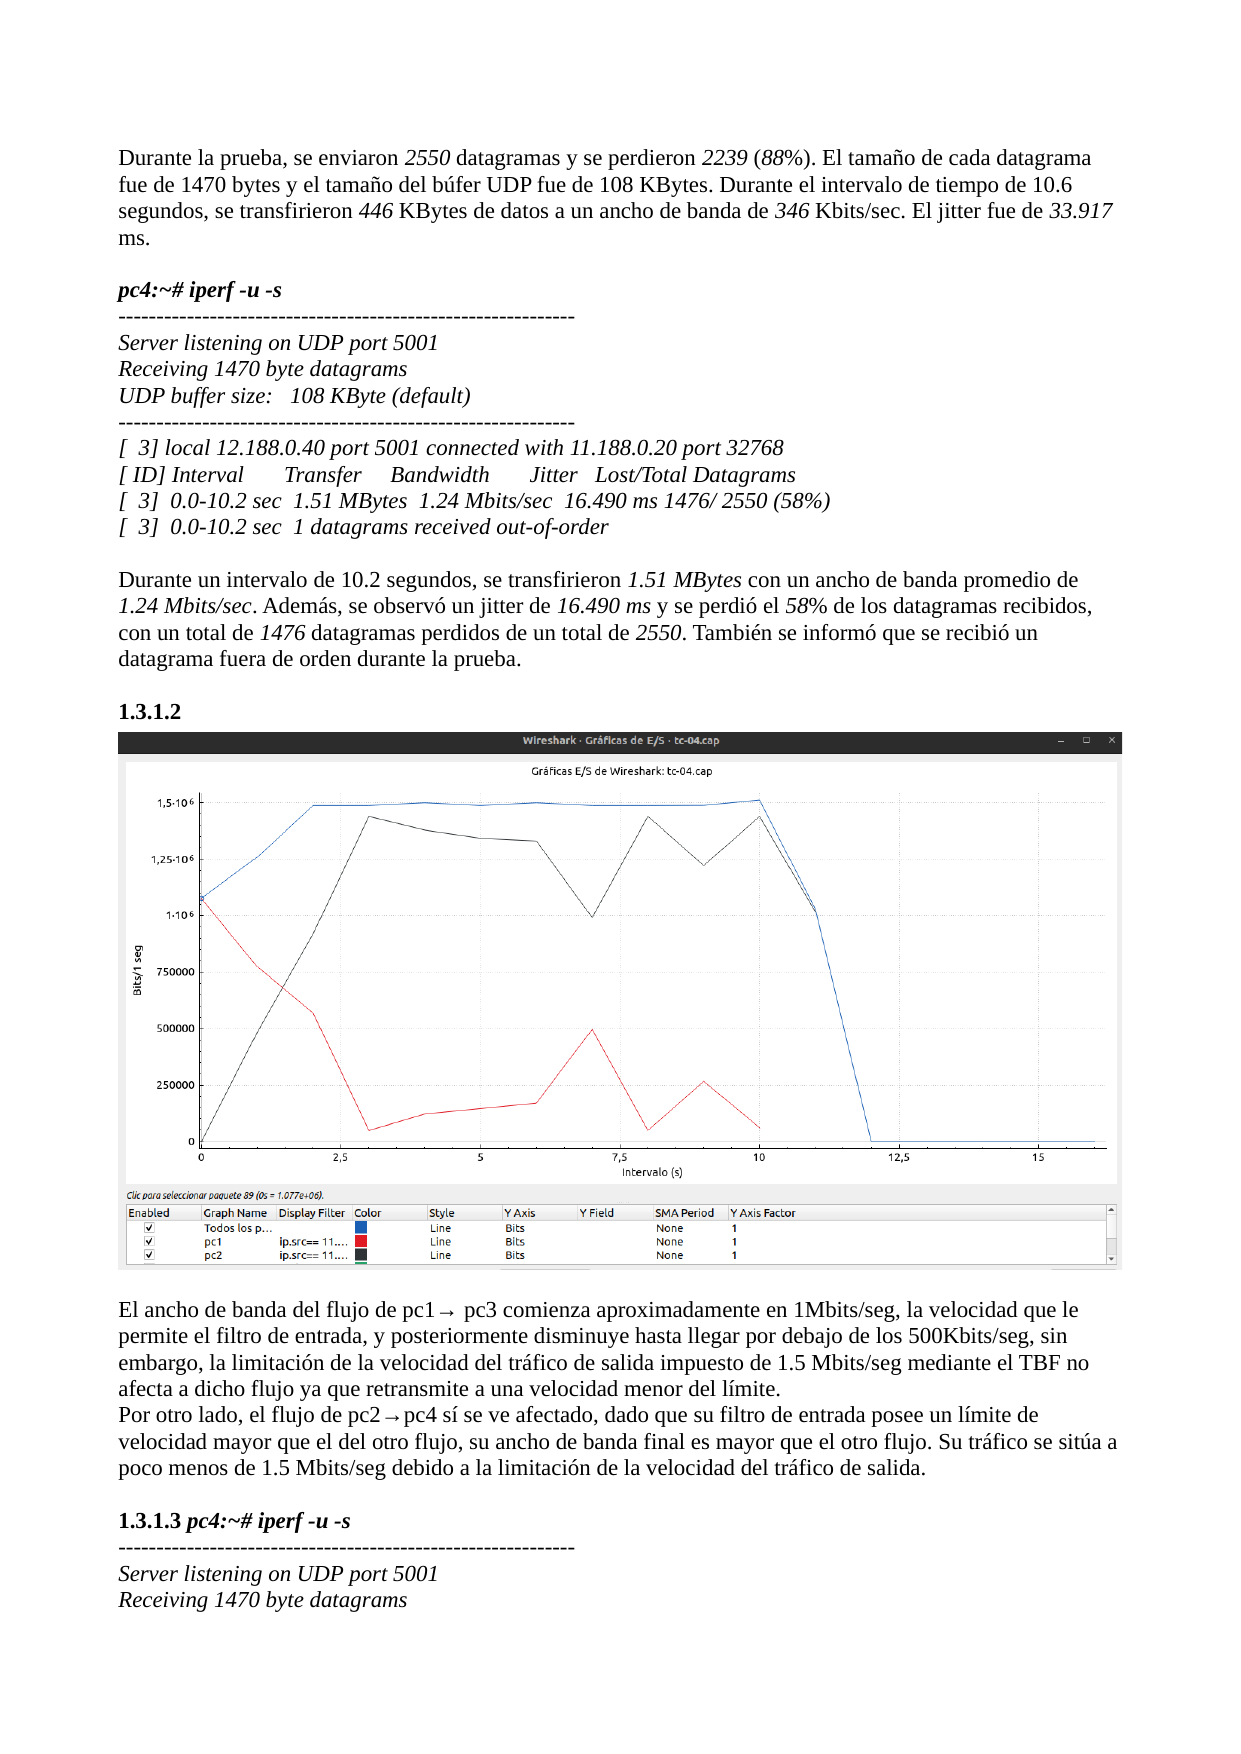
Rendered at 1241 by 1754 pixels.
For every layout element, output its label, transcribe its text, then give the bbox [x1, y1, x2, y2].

text [ 3] local 12.188.0.40 port 5001 connected with 11.188.0.20 port 32768 [118, 434, 1122, 461]
text Receiving 1470 byte datagrams [118, 355, 1122, 382]
text pc4:~# iperf -u -s [118, 276, 1122, 303]
text Server listening on UDP port 5001 [118, 329, 1122, 355]
text El ancho de banda del flujo de pc1→ pc3 comienza aproximadamente en 1Mbits/seg, la velocidad que le permite el filtro de entrada, y posteriormente disminuye hasta llegar por debajo de los 500Kbits/seg, sin embargo, la limitación de la velocidad del tráfico de salida impuesto de 1.5 Mbits/seg mediante el TBF no afecta a dicho flujo ya que retransmite a una velocidad menor del límite. [118, 1296, 1122, 1401]
text Durante un intervalo de 10.2 segundos, se transfirieron 1.51 MBytes con un ancho de banda promedio de 1.24 Mbits/sec. Además, se observó un jitter de 16.490 ms y se perdió el 58% de los datagramas recibidos, con un total de 1476 datagramas perdidos de un total de 2550. También se informó que se recibió un datagrama fuera de orden durante la prueba. [118, 566, 1122, 672]
picture [118, 732, 1123, 1270]
text Server listening on UDP port 5001 [118, 1559, 1122, 1586]
text Receiving 1470 byte datagrams [118, 1586, 1122, 1612]
text Por otro lado, el flujo de pc2→pc4 sí se ve afectado, dado que su filtro de entrada posee un límite de velocidad mayor que el del otro flujo, su ancho de banda final es mayor que el otro flujo. Su tráfico se sitúa a poco menos de 1.5 Mbits/seg debido a la limitación de la velocidad del tráfico de salida. [118, 1401, 1122, 1481]
text [ 3] 0.0-10.2 sec 1 datagrams received out-of-order [118, 513, 1122, 540]
text [ ID] Interval Transfer Bandwidth Jitter Lost/Total Datagrams [118, 461, 1122, 487]
text 1.3.1.2 [118, 698, 1122, 724]
text ------------------------------------------------------------ [118, 303, 1122, 329]
text Durante la prueba, se enviaron 2550 datagramas y se perdieron 2239 (88%). El tamaño de cada datagrama fue de 1470 bytes y el tamaño del búfer UDP fue de 108 KBytes. Durante el intervalo de tiempo de 10.6 segundos, se transfirieron 446 KBytes de datos a un ancho de banda de 346 Kbits/sec. El jitter fue de 33.917 ms. [118, 144, 1122, 250]
text UDP buffer size: 108 KByte (default) [118, 382, 1122, 408]
text [ 3] 0.0-10.2 sec 1.51 MBytes 1.24 Mbits/sec 16.490 ms 1476/ 2550 (58%) [118, 487, 1122, 513]
text ------------------------------------------------------------ [118, 1533, 1122, 1559]
text 1.3.1.3 pc4:~# iperf -u -s [118, 1507, 1122, 1533]
text ------------------------------------------------------------ [118, 408, 1122, 434]
